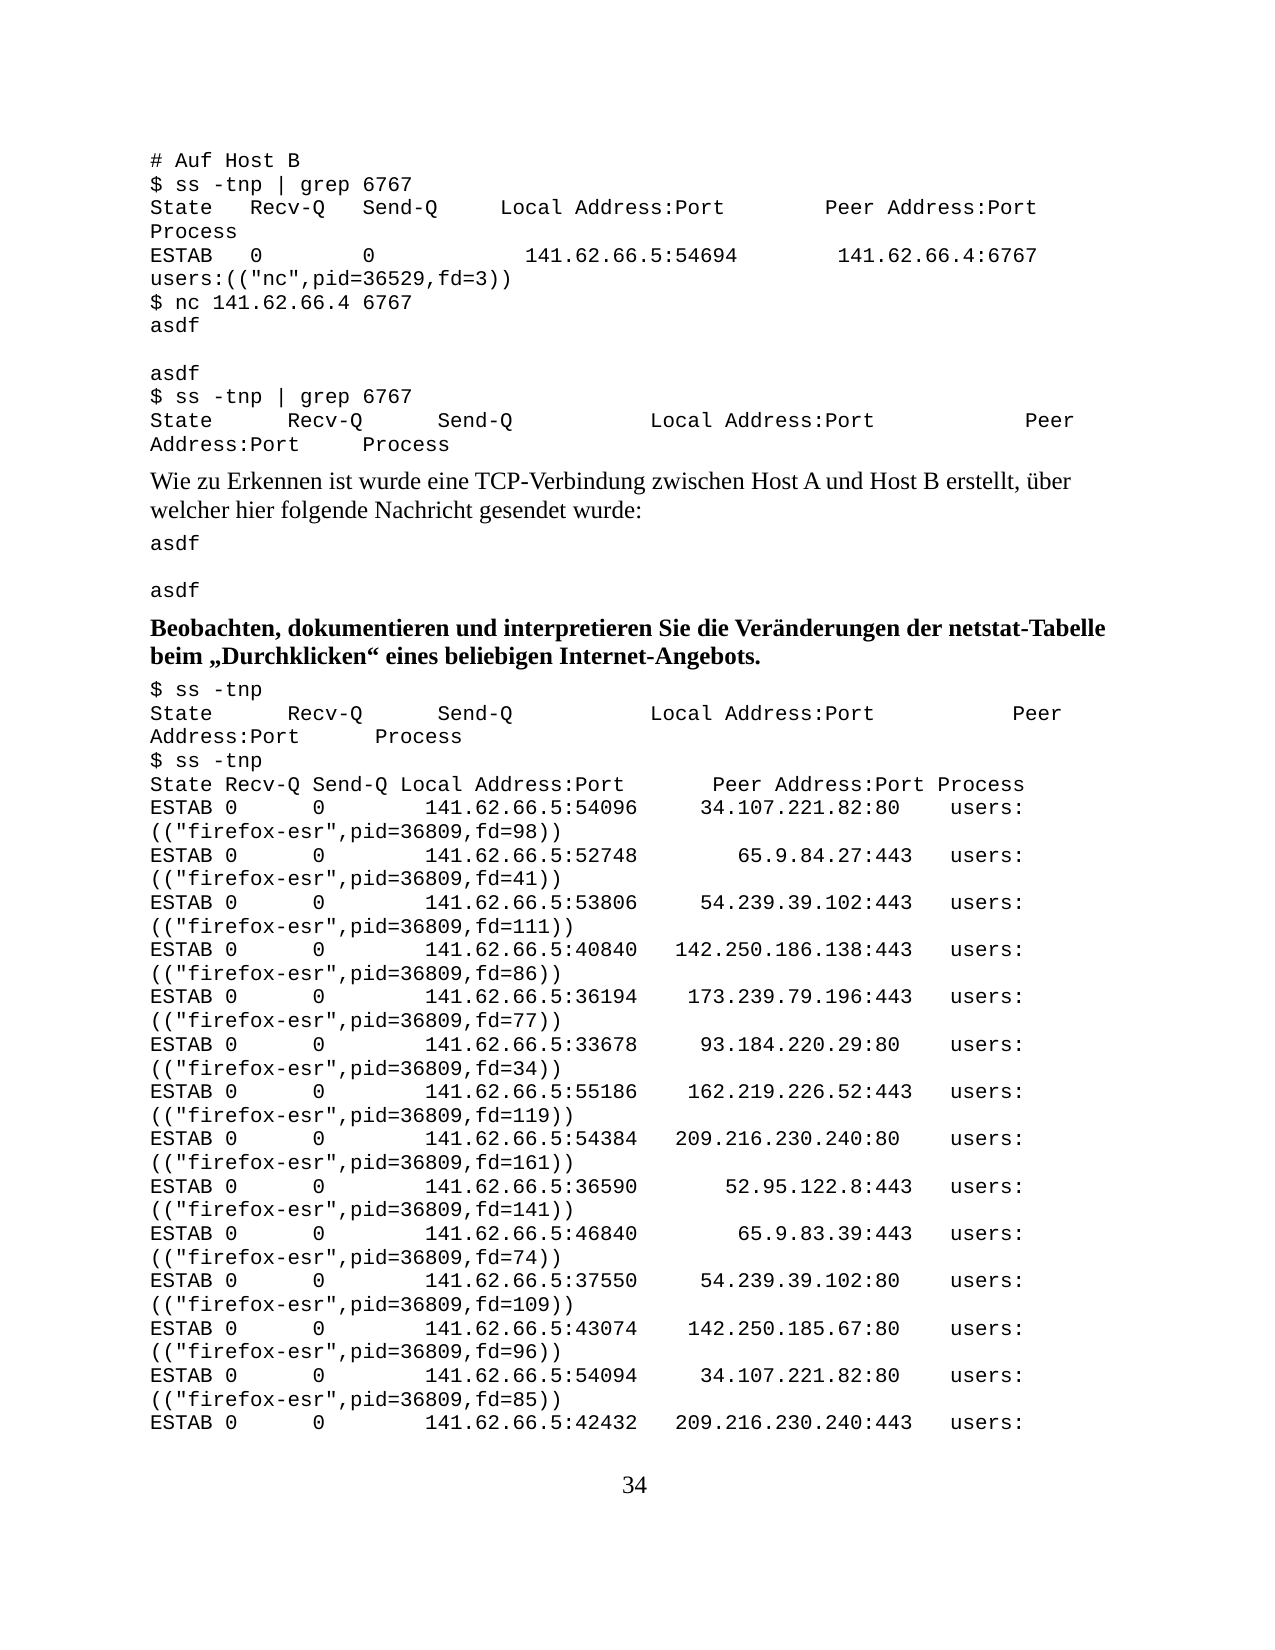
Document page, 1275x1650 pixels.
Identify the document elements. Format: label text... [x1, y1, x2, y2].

text $ ss -tnp [150, 679, 1125, 703]
text $ ss -tnp [150, 750, 1125, 774]
text asdf [150, 363, 1125, 386]
text $ ss -tnp | grep 6767 [150, 174, 1125, 197]
text ESTAB 0 0 141.62.66.5:52748 65.9.84.27:443 users:(("firefox-esr",pid=36809,fd=41)) [150, 845, 1125, 892]
text State Recv-Q Send-Q Local Address:Port Peer Address:Port Process [150, 774, 1125, 797]
text ESTAB 0 0 141.62.66.5:33678 93.184.220.29:80 users:(("firefox-esr",pid=36809,fd=34)) [150, 1034, 1125, 1081]
text $ nc 141.62.66.4 6767 [150, 292, 1125, 316]
text ESTAB 0 0 141.62.66.5:43074 142.250.185.67:80 users:(("firefox-esr",pid=36809,fd=96)) [150, 1318, 1125, 1365]
text asdf [150, 316, 1125, 339]
text ESTAB 0 0 141.62.66.5:36590 52.95.122.8:443 users:(("firefox-esr",pid=36809,fd=141)) [150, 1176, 1125, 1223]
text State Recv-Q Send-Q Local Address:Port Peer Address:Port Process [150, 410, 1125, 457]
text State Recv-Q Send-Q Local Address:Port Peer Address:Port Process [150, 197, 1125, 244]
text ESTAB 0 0 141.62.66.5:54694 141.62.66.4:6767 users:(("nc",pid=36529,fd=3)) [150, 244, 1125, 292]
text asdf [150, 533, 1125, 556]
text ESTAB 0 0 141.62.66.5:36194 173.239.79.196:443 users:(("firefox-esr",pid=36809,fd=77)) [150, 987, 1125, 1034]
text ESTAB 0 0 141.62.66.5:42432 209.216.230.240:443 users: [150, 1412, 1125, 1436]
text $ ss -tnp | grep 6767 [150, 386, 1125, 410]
text ESTAB 0 0 141.62.66.5:54096 34.107.221.82:80 users:(("firefox-esr",pid=36809,fd=98)) [150, 797, 1125, 845]
text # Auf Host B [150, 150, 1125, 174]
text Wie zu Erkennen ist wurde eine TCP-Verbindung zwischen Host A und Host B erstellt, über welcher hier folgende Nachricht gesendet wurde: [150, 466, 1125, 524]
text ESTAB 0 0 141.62.66.5:54384 209.216.230.240:80 users:(("firefox-esr",pid=36809,fd=161)) [150, 1128, 1125, 1176]
text ESTAB 0 0 141.62.66.5:53806 54.239.39.102:443 users:(("firefox-esr",pid=36809,fd=111)) [150, 892, 1125, 939]
text ESTAB 0 0 141.62.66.5:54094 34.107.221.82:80 users:(("firefox-esr",pid=36809,fd=85)) [150, 1365, 1125, 1412]
text ESTAB 0 0 141.62.66.5:55186 162.219.226.52:443 users:(("firefox-esr",pid=36809,fd=119)) [150, 1081, 1125, 1128]
text Beobachten, dokumentieren und interpretieren Sie die Veränderungen der netstat-Tabelle beim „Durchklicken“ eines beliebigen Internet-Angebots. [150, 613, 1125, 670]
text asdf [150, 580, 1125, 604]
text State Recv-Q Send-Q Local Address:Port Peer Address:Port Process [150, 703, 1125, 750]
text ESTAB 0 0 141.62.66.5:40840 142.250.186.138:443 users:(("firefox-esr",pid=36809,fd=86)) [150, 939, 1125, 987]
text ESTAB 0 0 141.62.66.5:46840 65.9.83.39:443 users:(("firefox-esr",pid=36809,fd=74)) [150, 1223, 1125, 1270]
text ESTAB 0 0 141.62.66.5:37550 54.239.39.102:80 users:(("firefox-esr",pid=36809,fd=109)) [150, 1270, 1125, 1318]
